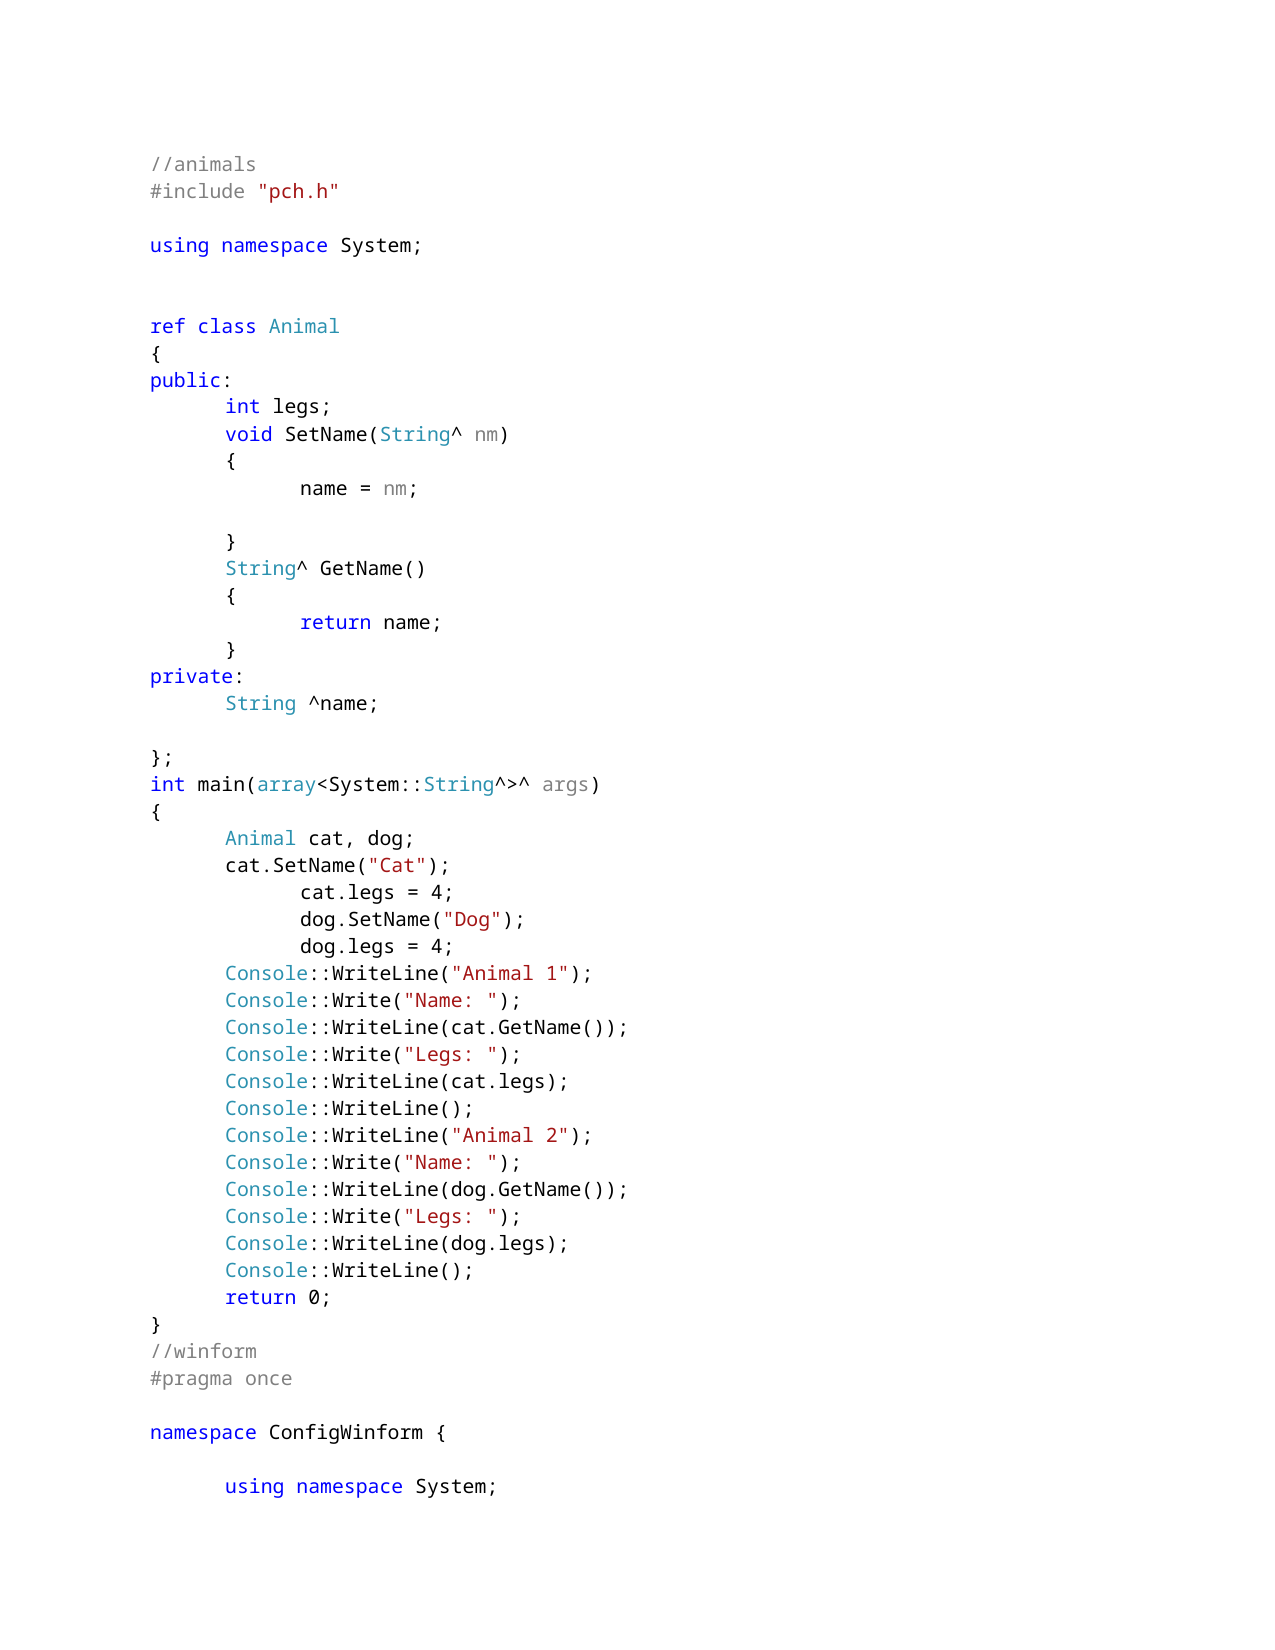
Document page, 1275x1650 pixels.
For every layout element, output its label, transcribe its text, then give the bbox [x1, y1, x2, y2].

text String^ GetName() [150, 555, 1125, 582]
text Console::Write("Name: "); [150, 1148, 1125, 1175]
text Console::WriteLine("Animal 1"); [150, 959, 1125, 986]
text }; [150, 743, 1125, 771]
text #pragma once [150, 1364, 1125, 1391]
text { [150, 339, 1125, 366]
text using namespace System; [150, 1472, 1125, 1499]
text //winform [150, 1337, 1125, 1364]
text private: [150, 663, 1125, 689]
text Console::WriteLine(); [150, 1256, 1125, 1283]
text Console::Write("Legs: "); [150, 1040, 1125, 1067]
text Animal cat, dog; [150, 824, 1125, 851]
text { [150, 797, 1125, 824]
text } [150, 528, 1125, 555]
text { [150, 447, 1125, 474]
text { [150, 582, 1125, 609]
text Console::Write("Legs: "); [150, 1202, 1125, 1229]
text cat.legs = 4; [150, 878, 1125, 905]
text ref class Animal [150, 312, 1125, 339]
text } [150, 1310, 1125, 1337]
text Console::WriteLine(cat.legs); [150, 1067, 1125, 1094]
text dog.SetName("Dog"); [150, 905, 1125, 932]
text cat.SetName("Cat"); [150, 851, 1125, 878]
text void SetName(String^ nm) [150, 420, 1125, 447]
text public: [150, 366, 1125, 393]
text String ^name; [150, 689, 1125, 717]
text int main(array<System::String^>^ args) [150, 771, 1125, 797]
text dog.legs = 4; [150, 932, 1125, 959]
text Console::WriteLine(cat.GetName()); [150, 1013, 1125, 1040]
text Console::Write("Name: "); [150, 986, 1125, 1013]
text return name; [150, 609, 1125, 636]
text Console::WriteLine(dog.GetName()); [150, 1175, 1125, 1202]
text Console::WriteLine(); [150, 1094, 1125, 1121]
text return 0; [150, 1283, 1125, 1310]
text name = nm; [150, 474, 1125, 501]
text Console::WriteLine("Animal 2"); [150, 1121, 1125, 1148]
text } [150, 636, 1125, 663]
text #include "pch.h" [150, 177, 1125, 204]
text //animals [150, 150, 1125, 177]
text namespace ConfigWinform { [150, 1418, 1125, 1445]
text int legs; [150, 393, 1125, 420]
text using namespace System; [150, 231, 1125, 258]
text Console::WriteLine(dog.legs); [150, 1229, 1125, 1256]
